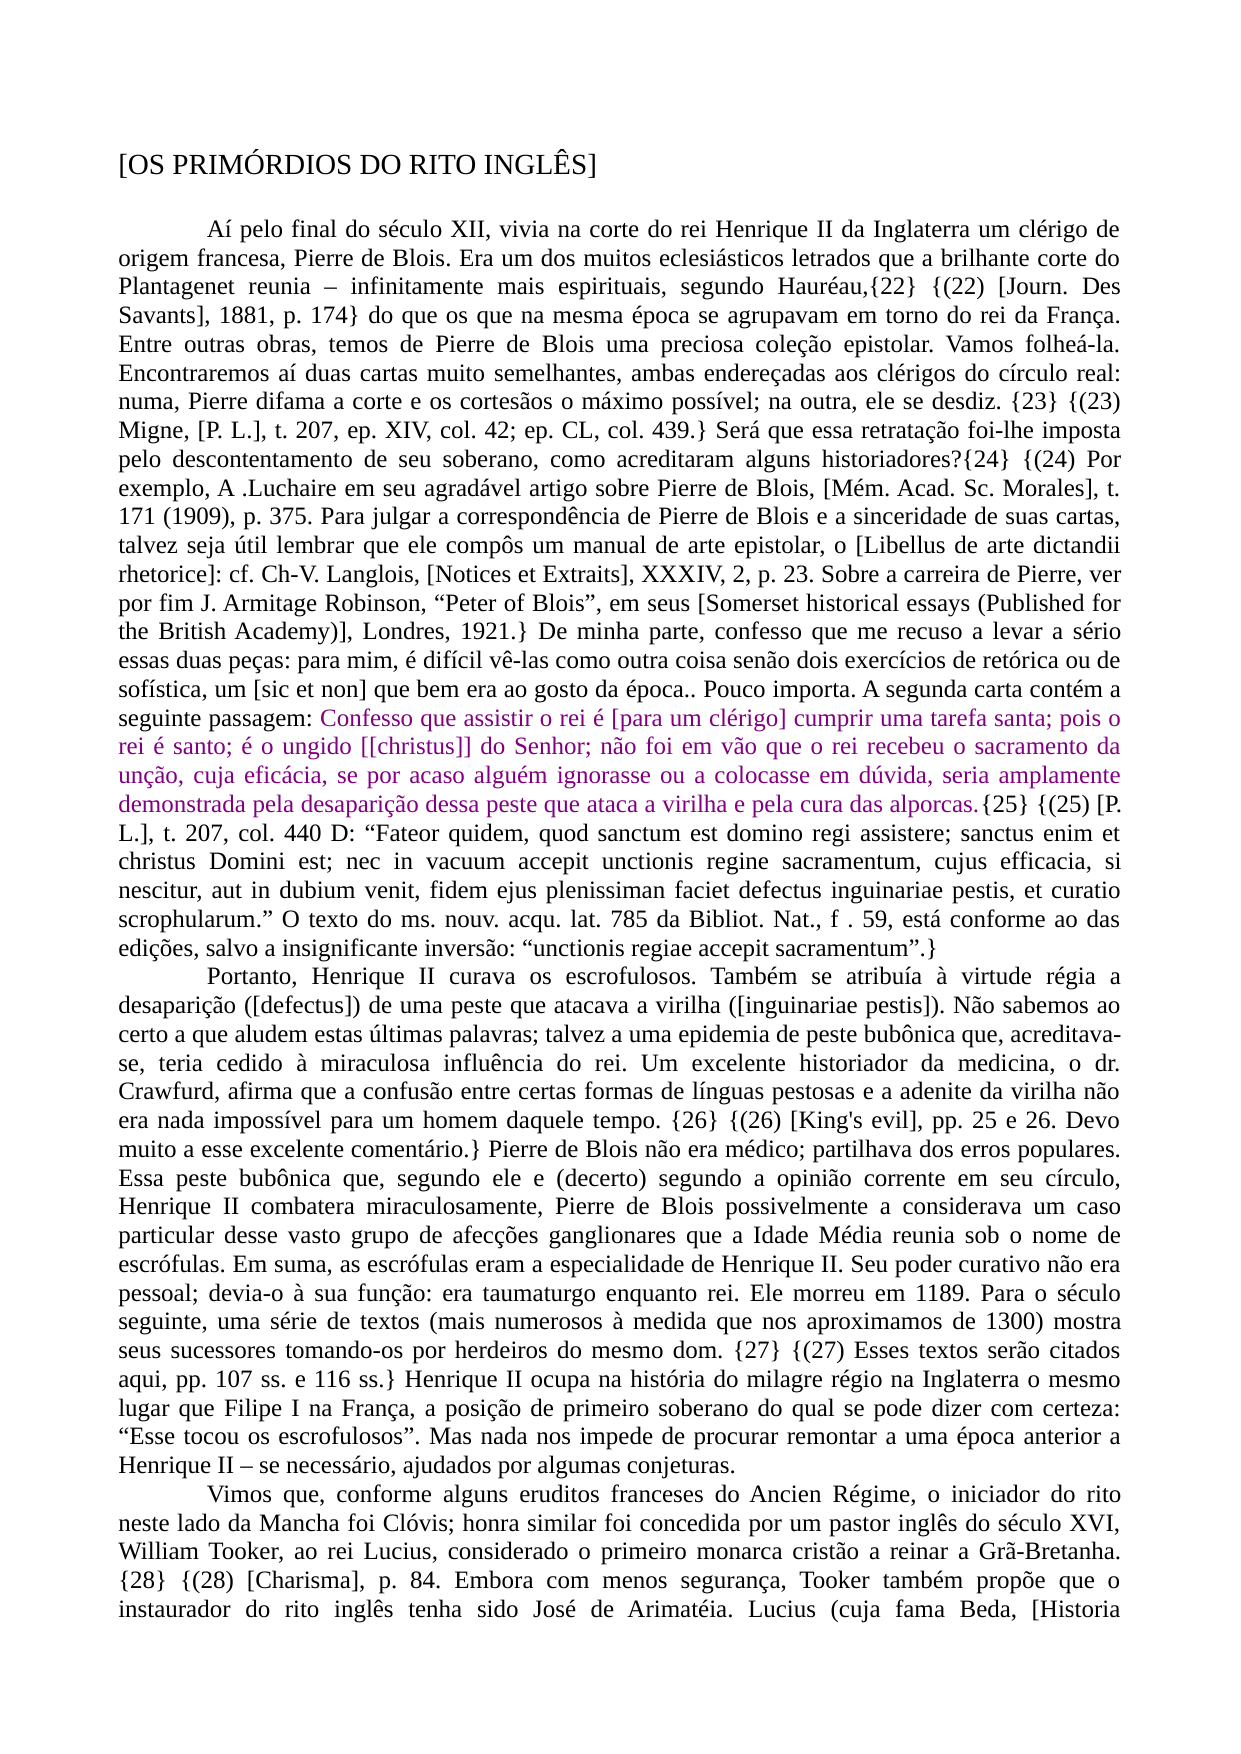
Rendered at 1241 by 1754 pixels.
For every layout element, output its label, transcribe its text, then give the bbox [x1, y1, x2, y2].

text [OS PRIMÓRDIOS DO RITO INGLÊS] [118, 147, 1122, 180]
text Vimos que, conforme alguns eruditos franceses do Ancien Régime, o iniciador do rito neste lado da Mancha foi Clóvis; honra similar foi concedida por um pastor inglês do século XVI, William Tooker, ao rei Lucius, considerado o primeiro monarca cristão a reinar a Grã-Bretanha.{28} {(28) [Charisma], p. 84. Embora com menos segurança, Tooker também propõe que o instaurador do rito inglês tenha sido José de Arimatéia. Lucius (cuja fama Beda, [Historia [118, 1479, 1122, 1623]
text Portanto, Henrique II curava os escrofulosos. Também se atribuía à virtude régia a desaparição ([defectus]) de uma peste que atacava a virilha ([inguinariae pestis]). Não sabemos ao certo a que aludem estas últimas palavras; talvez a uma epidemia de peste bubônica que, acreditava-se, teria cedido à miraculosa influência do rei. Um excelente historiador da medicina, o dr. Crawfurd, afirma que a confusão entre certas formas de línguas pestosas e a adenite da virilha não era nada impossível para um homem daquele tempo. {26} {(26) [King's evil], pp. 25 e 26. Devo muito a esse excelente comentário.} Pierre de Blois não era médico; partilhava dos erros populares. Essa peste bubônica que, segundo ele e (decerto) segundo a opinião corrente em seu círculo, Henrique II combatera miraculosamente, Pierre de Blois possivelmente a considerava um caso particular desse vasto grupo de afecções ganglionares que a Idade Média reunia sob o nome de escrófulas. Em suma, as escrófulas eram a especialidade de Henrique II. Seu poder curativo não era pessoal; devia-o à sua função: era taumaturgo enquanto rei. Ele morreu em 1189. Para o século seguinte, uma série de textos (mais numerosos à medida que nos aproximamos de 1300) mostra seus sucessores tomando-os por herdeiros do mesmo dom. {27} {(27) Esses textos serão citados aqui, pp. 107 ss. e 116 ss.} Henrique II ocupa na história do milagre régio na Inglaterra o mesmo lugar que Filipe I na França, a posição de primeiro soberano do qual se pode dizer com certeza: “Esse tocou os escrofulosos”. Mas nada nos impede de procurar remontar a uma época anterior a Henrique II – se necessário, ajudados por algumas conjeturas. [118, 961, 1122, 1479]
text Aí pelo final do século XII, vivia na corte do rei Henrique II da Inglaterra um clérigo de origem francesa, Pierre de Blois. Era um dos muitos eclesiásticos letrados que a brilhante corte do Plantagenet reunia – infinitamente mais espirituais, segundo Hauréau,{22} {(22) [Journ. Des Savants], 1881, p. 174} do que os que na mesma época se agrupavam em torno do rei da França. Entre outras obras, temos de Pierre de Blois uma preciosa coleção epistolar. Vamos folheá-la. Encontraremos aí duas cartas muito semelhantes, ambas endereçadas aos clérigos do círculo real: numa, Pierre difama a corte e os cortesãos o máximo possível; na outra, ele se desdiz. {23} {(23) Migne, [P. L.], t. 207, ep. XIV, col. 42; ep. CL, col. 439.} Será que essa retratação foi-lhe imposta pelo descontentamento de seu soberano, como acreditaram alguns historiadores?{24} {(24) Por exemplo, A .Luchaire em seu agradável artigo sobre Pierre de Blois, [Mém. Acad. Sc. Morales], t. 171 (1909), p. 375. Para julgar a correspondência de Pierre de Blois e a sinceridade de suas cartas, talvez seja útil lembrar que ele compôs um manual de arte epistolar, o [Libellus de arte dictandii rhetorice]: cf. Ch-V. Langlois, [Notices et Extraits], XXXIV, 2, p. 23. Sobre a carreira de Pierre, ver por fim J. Armitage Robinson, “Peter of Blois”, em seus [Somerset historical essays (Published for the British Academy)], Londres, 1921.} De minha parte, confesso que me recuso a levar a sério essas duas peças: para mim, é difícil vê-las como outra coisa senão dois exercícios de retórica ou de sofística, um [sic et non] que bem era ao gosto da época.. Pouco importa. A segunda carta contém a seguinte passagem: Confesso que assistir o rei é [para um clérigo] cumprir uma tarefa santa; pois o rei é santo; é o ungido [[christus]] do Senhor; não foi em vão que o rei recebeu o sacramento da unção, cuja eficácia, se por acaso alguém ignorasse ou a colocasse em dúvida, seria amplamente demonstrada pela desaparição dessa peste que ataca a virilha e pela cura das alporcas.{25} {(25) [P. L.], t. 207, col. 440 D: “Fateor quidem, quod sanctum est domino regi assistere; sanctus enim et christus Domini est; nec in vacuum accepit unctionis regine sacramentum, cujus efficacia, si nescitur, aut in dubium venit, fidem ejus plenissiman faciet defectus inguinariae pestis, et curatio scrophularum.” O texto do ms. nouv. acqu. lat. 785 da Bibliot. Nat., f . 59, está conforme ao das edições, salvo a insignificante inversão: “unctionis regiae accepit sacramentum”.} [118, 214, 1122, 961]
